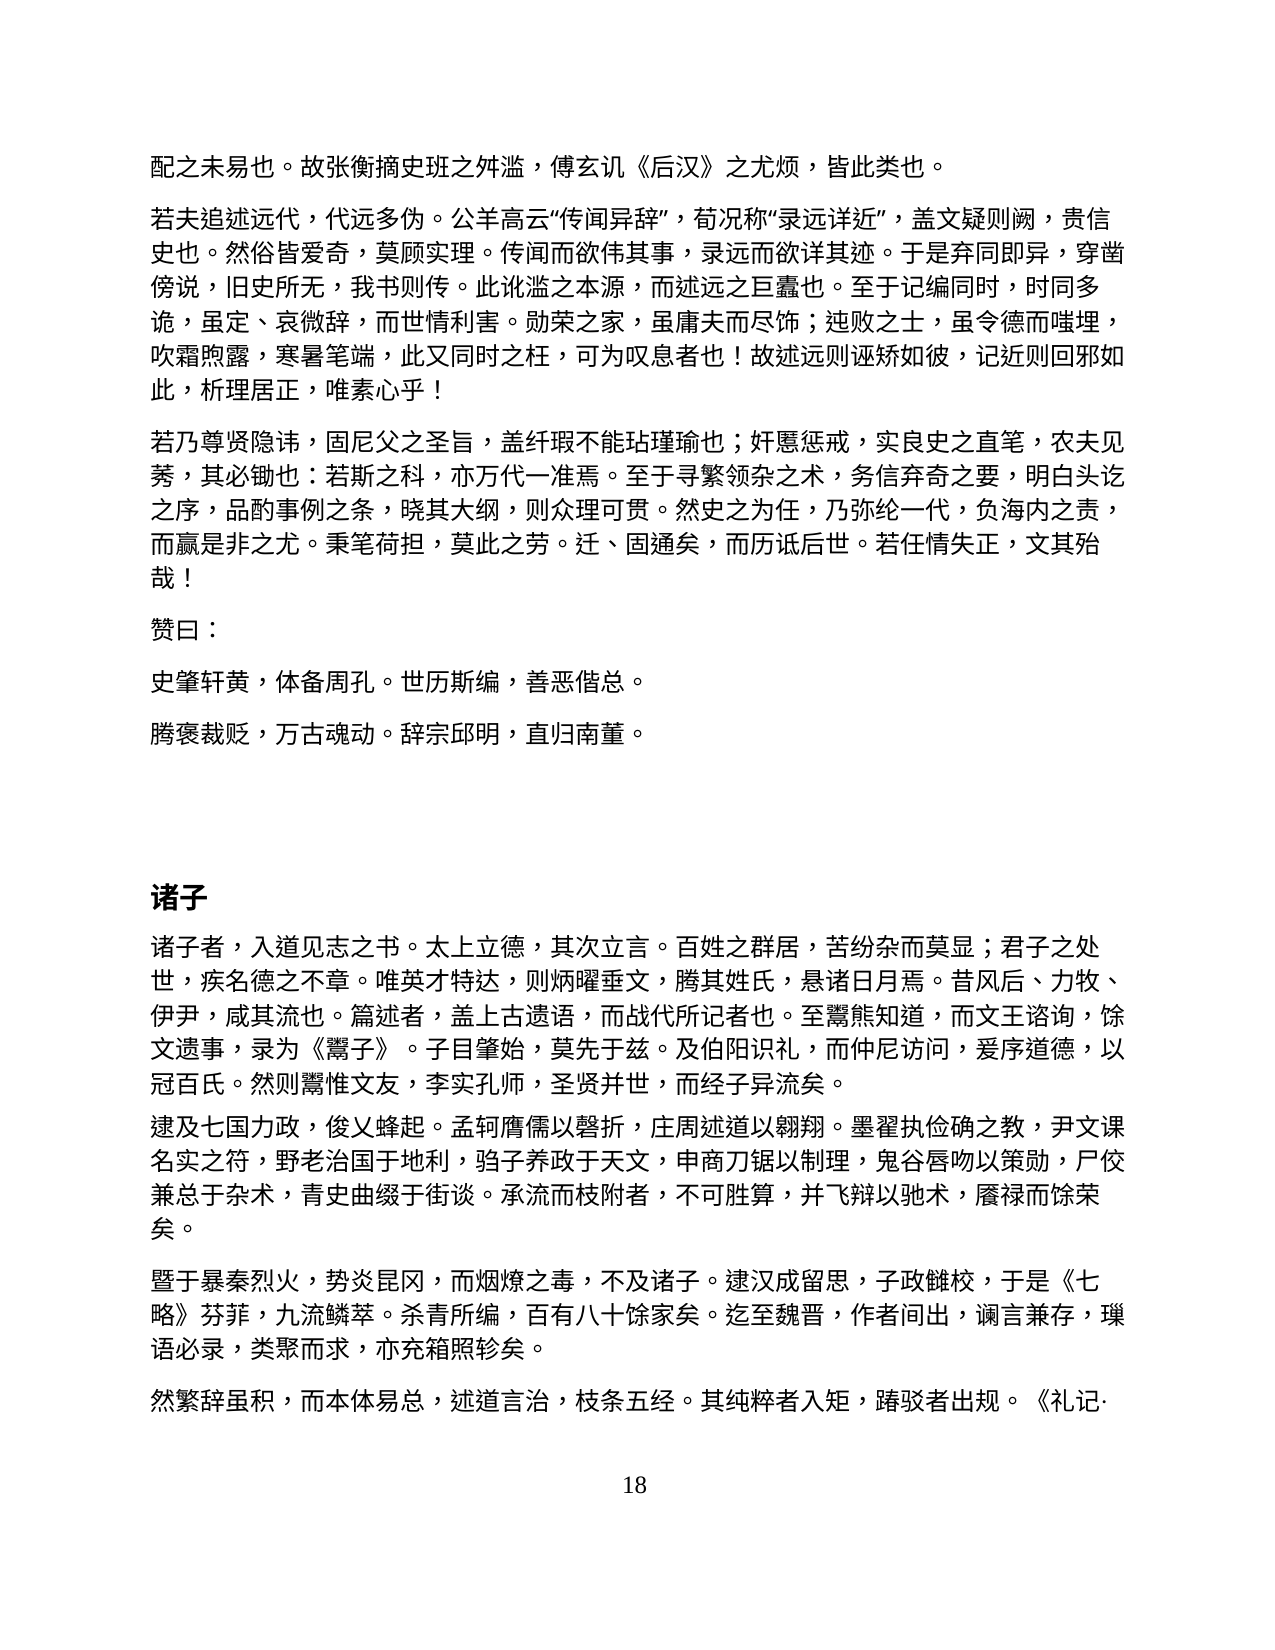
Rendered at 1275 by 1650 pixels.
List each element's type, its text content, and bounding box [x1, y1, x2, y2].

text 配之未易也。故张衡摘史班之舛滥，傅玄讥《后汉》之尤烦，皆此类也。 [150, 150, 1125, 184]
text 若夫追述远代，代远多伪。公羊高云“传闻异辞”，荀况称“录远详近”，盖文疑则阙，贵信史也。然俗皆爱奇，莫顾实理。传闻而欲伟其事，录远而欲详其迹。于是弃同即异，穿凿傍说，旧史所无，我书则传。此讹滥之本源，而述远之巨蠹也。至于记编同时，时同多诡，虽定、哀微辞，而世情利害。勋荣之家，虽庸夫而尽饰；迍败之士，虽令德而嗤埋，吹霜煦露，寒暑笔端，此又同时之枉，可为叹息者也！故述远则诬矫如彼，记近则回邪如此，析理居正，唯素心乎！ [150, 202, 1125, 406]
subtitle 诸子 [150, 878, 1125, 917]
text 史肇轩黄，体备周孔。世历斯编，善恶偕总。 [150, 664, 1125, 698]
text 然繁辞虽积，而本体易总，述道言治，枝条五经。其纯粹者入矩，踳驳者出规。《礼记· [150, 1383, 1125, 1418]
text 逮及七国力政，俊乂蜂起。孟轲膺儒以磬折，庄周述道以翱翔。墨翟执俭确之教，尹文课名实之符，野老治国于地利，驺子养政于天文，申商刀锯以制理，鬼谷唇吻以策勋，尸佼兼总于杂术，青史曲缀于街谈。承流而枝附者，不可胜算，并飞辩以驰术，餍禄而馀荣矣。 [150, 1109, 1125, 1246]
text 若乃尊贤隐讳，固尼父之圣旨，盖纤瑕不能玷瑾瑜也；奸慝惩戒，实良史之直笔，农夫见莠，其必锄也：若斯之科，亦万代一准焉。至于寻繁领杂之术，务信弃奇之要，明白头讫之序，品酌事例之条，晓其大纲，则众理可贯。然史之为任，乃弥纶一代，负海内之责，而赢是非之尤。秉笔荷担，莫此之劳。迁、固通矣，而历诋后世。若任情失正，文其殆哉！ [150, 424, 1125, 594]
text 赞曰∶ [150, 612, 1125, 647]
text 诸子者，入道见志之书。太上立德，其次立言。百姓之群居，苦纷杂而莫显；君子之处世，疾名德之不章。唯英才特达，则炳曜垂文，腾其姓氏，悬诸日月焉。昔风后、力牧、伊尹，咸其流也。篇述者，盖上古遗语，而战代所记者也。至鬻熊知道，而文王谘询，馀文遗事，录为《鬻子》。子目肇始，莫先于兹。及伯阳识礼，而仲尼访问，爰序道德，以冠百氏。然则鬻惟文友，李实孔师，圣贤并世，而经子异流矣。 [150, 930, 1125, 1100]
text 暨于暴秦烈火，势炎昆冈，而烟燎之毒，不及诸子。逮汉成留思，子政雠校，于是《七略》芬菲，九流鳞萃。杀青所编，百有八十馀家矣。迄至魏晋，作者间出，谰言兼存，璅语必录，类聚而求，亦充箱照轸矣。 [150, 1263, 1125, 1366]
text 腾褒裁贬，万古魂动。辞宗邱明，直归南董。 [150, 716, 1125, 751]
